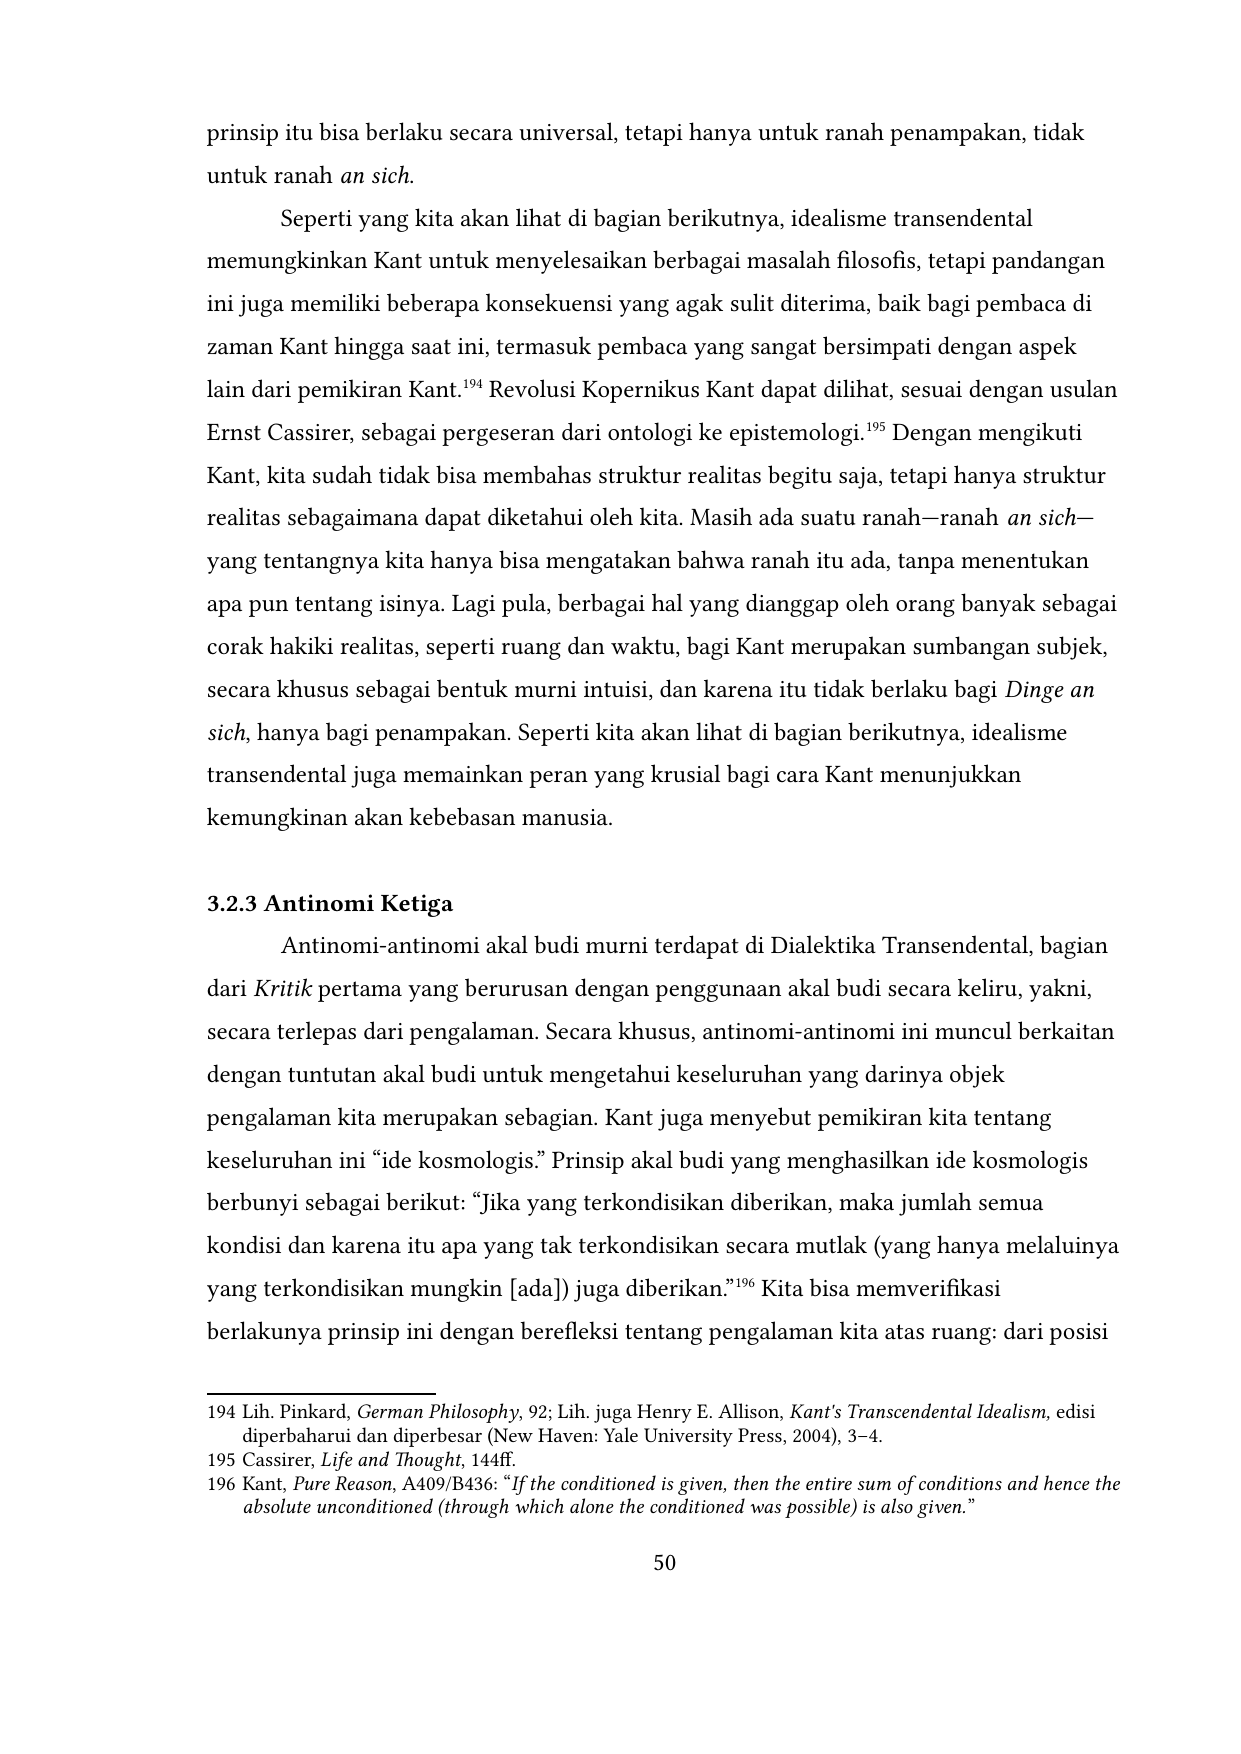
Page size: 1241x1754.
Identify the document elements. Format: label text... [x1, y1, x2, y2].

text Cassirer, Life and Thought, 144ff. [207, 1447, 1122, 1471]
text Kant, Pure Reason, A409/B436: “If the conditioned is given, then the entire sum of conditions and hence the absolute unconditioned (through which alone the conditioned was possible) is also given.” [207, 1471, 1122, 1519]
text prinsip itu bisa berlaku secara universal, tetapi hanya untuk ranah penampakan, tidak untuk ranah an sich. [207, 118, 1122, 189]
text Antinomi-antinomi akal budi murni terdapat di Dialektika Transendental, bagian dari Kritik pertama yang berurusan dengan penggunaan akal budi secara keliru, yakni, secara terlepas dari pengalaman. Secara khusus, antinomi-antinomi ini muncul berkaitan dengan tuntutan akal budi untuk mengetahui keseluruhan yang darinya objek pengalaman kita merupakan sebagian. Kant juga menyebut pemikiran kita tentang keseluruhan ini “ide kosmologis.” Prinsip akal budi yang menghasilkan ide kosmologis berbunyi sebagai berikut: “Jika yang terkondisikan diberikan, maka jumlah semua kondisi dan karena itu apa yang tak terkondisikan secara mutlak (yang hanya melaluinya yang terkondisikan mungkin [ada]) juga diberikan.” Kita bisa memverifikasi berlakunya prinsip ini dengan berefleksi tentang pengalaman kita atas ruang: dari posisi [207, 932, 1122, 1345]
text 3.2.3 Antinomi Ketiga [207, 889, 1122, 917]
text Seperti yang kita akan lihat di bagian berikutnya, idealisme transendental memungkinkan Kant untuk menyelesaikan berbagai masalah filosofis, tetapi pandangan ini juga memiliki beberapa konsekuensi yang agak sulit diterima, baik bagi pembaca di zaman Kant hingga saat ini, termasuk pembaca yang sangat bersimpati dengan aspek lain dari pemikiran Kant. Revolusi Kopernikus Kant dapat dilihat, sesuai dengan usulan Ernst Cassirer, sebagai pergeseran dari ontologi ke epistemologi. Dengan mengikuti Kant, kita sudah tidak bisa membahas struktur realitas begitu saja, tetapi hanya struktur realitas sebagaimana dapat diketahui oleh kita. Masih ada suatu ranah—ranah an sich—yang tentangnya kita hanya bisa mengatakan bahwa ranah itu ada, tanpa menentukan apa pun tentang isinya. Lagi pula, berbagai hal yang dianggap oleh orang banyak sebagai corak hakiki realitas, seperti ruang dan waktu, bagi Kant merupakan sumbangan subjek, secara khusus sebagai bentuk murni intuisi, dan karena itu tidak berlaku bagi Dinge an sich, hanya bagi penampakan. Seperti kita akan lihat di bagian berikutnya, idealisme transendental juga memainkan peran yang krusial bagi cara Kant menunjukkan kemungkinan akan kebebasan manusia. [207, 204, 1122, 832]
text Lih. Pinkard, German Philosophy, 92; Lih. juga Henry E. Allison, Kant's Transcendental Idealism, edisi diperbaharui dan diperbesar (New Haven: Yale University Press, 2004), 3–4. [207, 1400, 1122, 1447]
